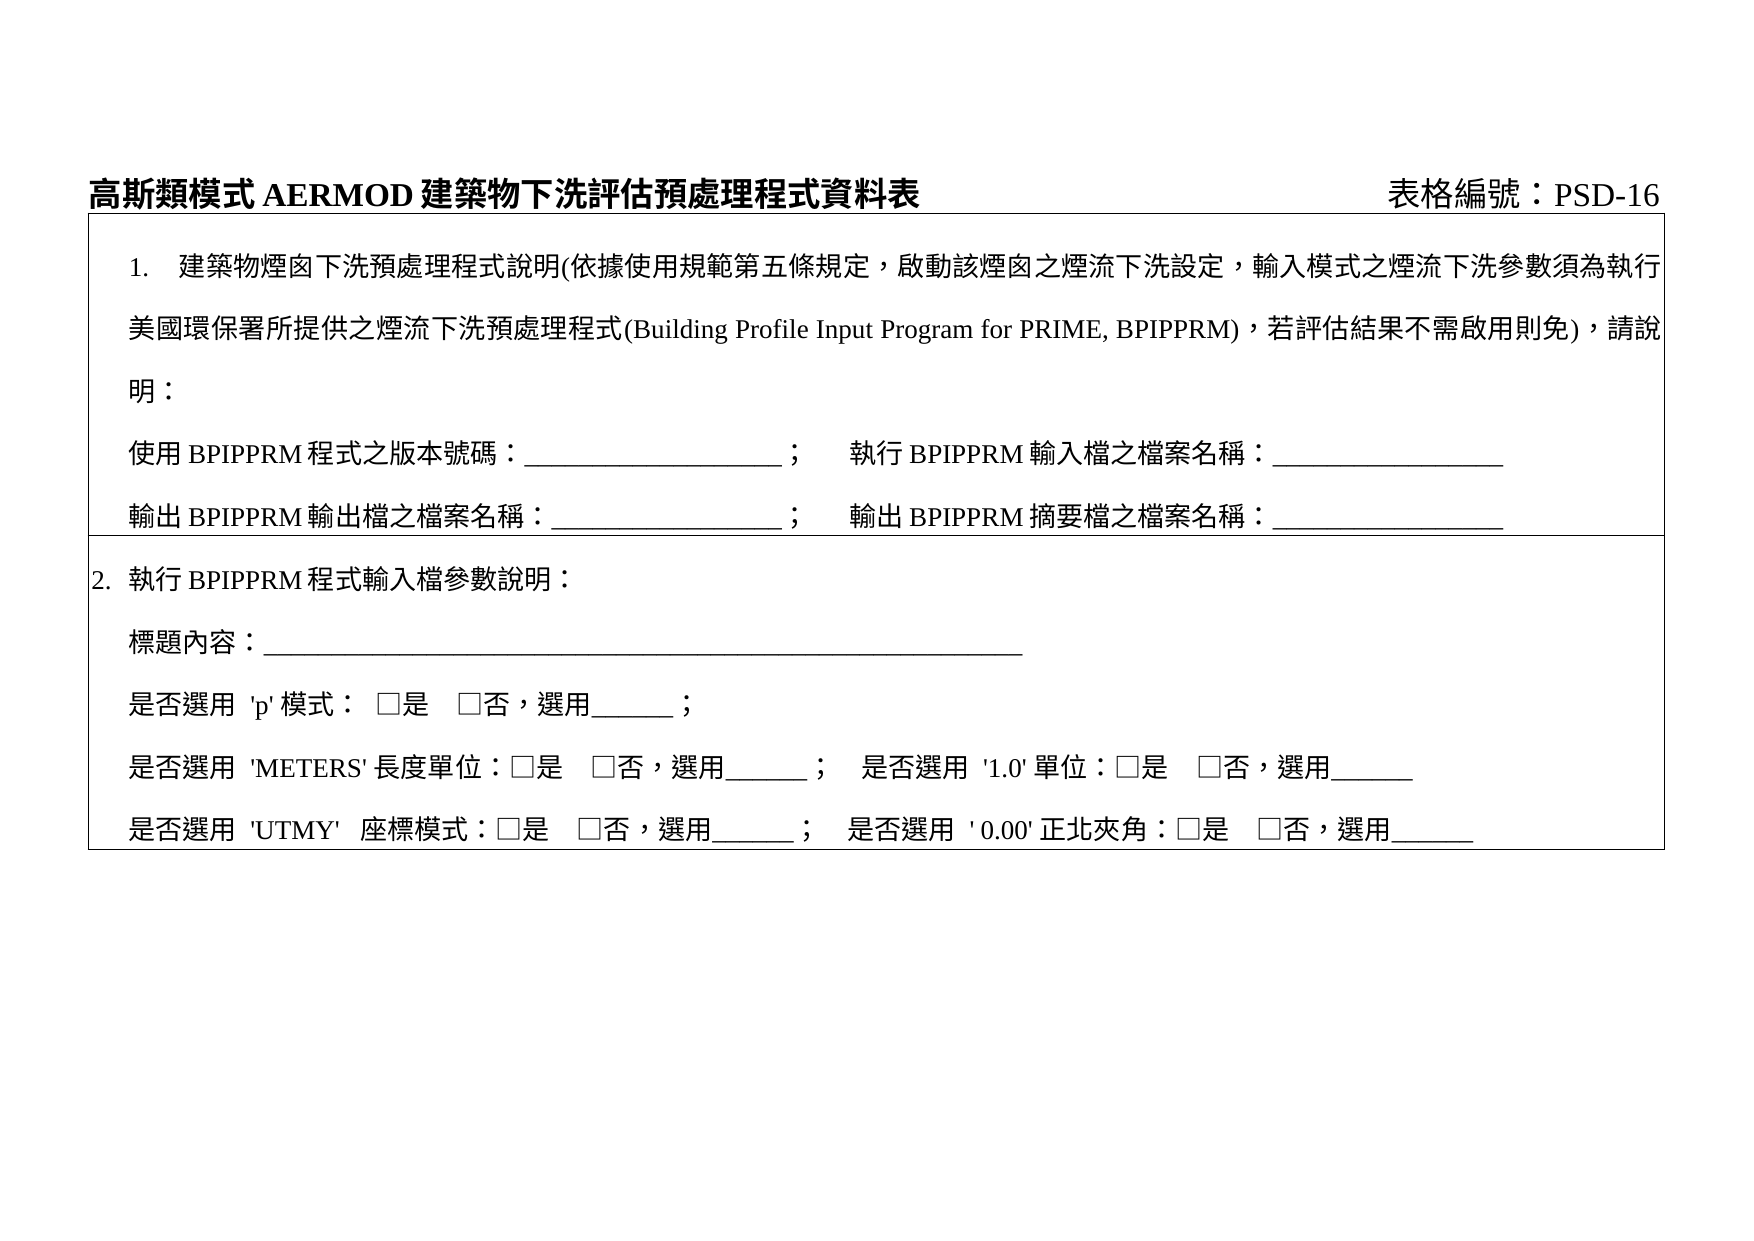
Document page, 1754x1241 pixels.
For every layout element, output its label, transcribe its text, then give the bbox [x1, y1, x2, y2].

text 高斯類模式AERMOD建築物下洗評估預處理程式資料表 表格編號：PSD-16 [89, 150, 1754, 212]
table_header 建築物煙囪下洗預處理程式說明(依據使用規範第五條規定，啟動該煙囪之煙流下洗設定，輸入模式之煙流下洗參數須為執行美國環保署所提供之煙流下洗預處理程式(Building Profile Input Program for PRIME, BPIPPRM)，若評估結果不需啟用則免)，請說明： 使用BPIPPRM程式之版本號碼：___________________； 執行BPIPPRM輸入檔之檔案名稱：_________________ 輸出BPIPPRM輸出檔之檔案名稱：_________________； 輸出BPIPPRM摘要檔之檔案名稱：_________________ [89, 214, 1664, 535]
table_cell 執行BPIPPRM程式輸入檔參數說明： 標題內容：________________________________________________________ 是否選用 'p' 模式： □是 □否，選用______； 是否選用 'METERS' 長度單位：□是 □否，選用______； 是否選用 '1.0' 單位：□是 □否，選用______ 是否選用 'UTMY' 座標模式：□是 □否，選用______； 是否選用 ' 0.00' 正北夾角：□是 □否，選用______ [89, 536, 1664, 849]
